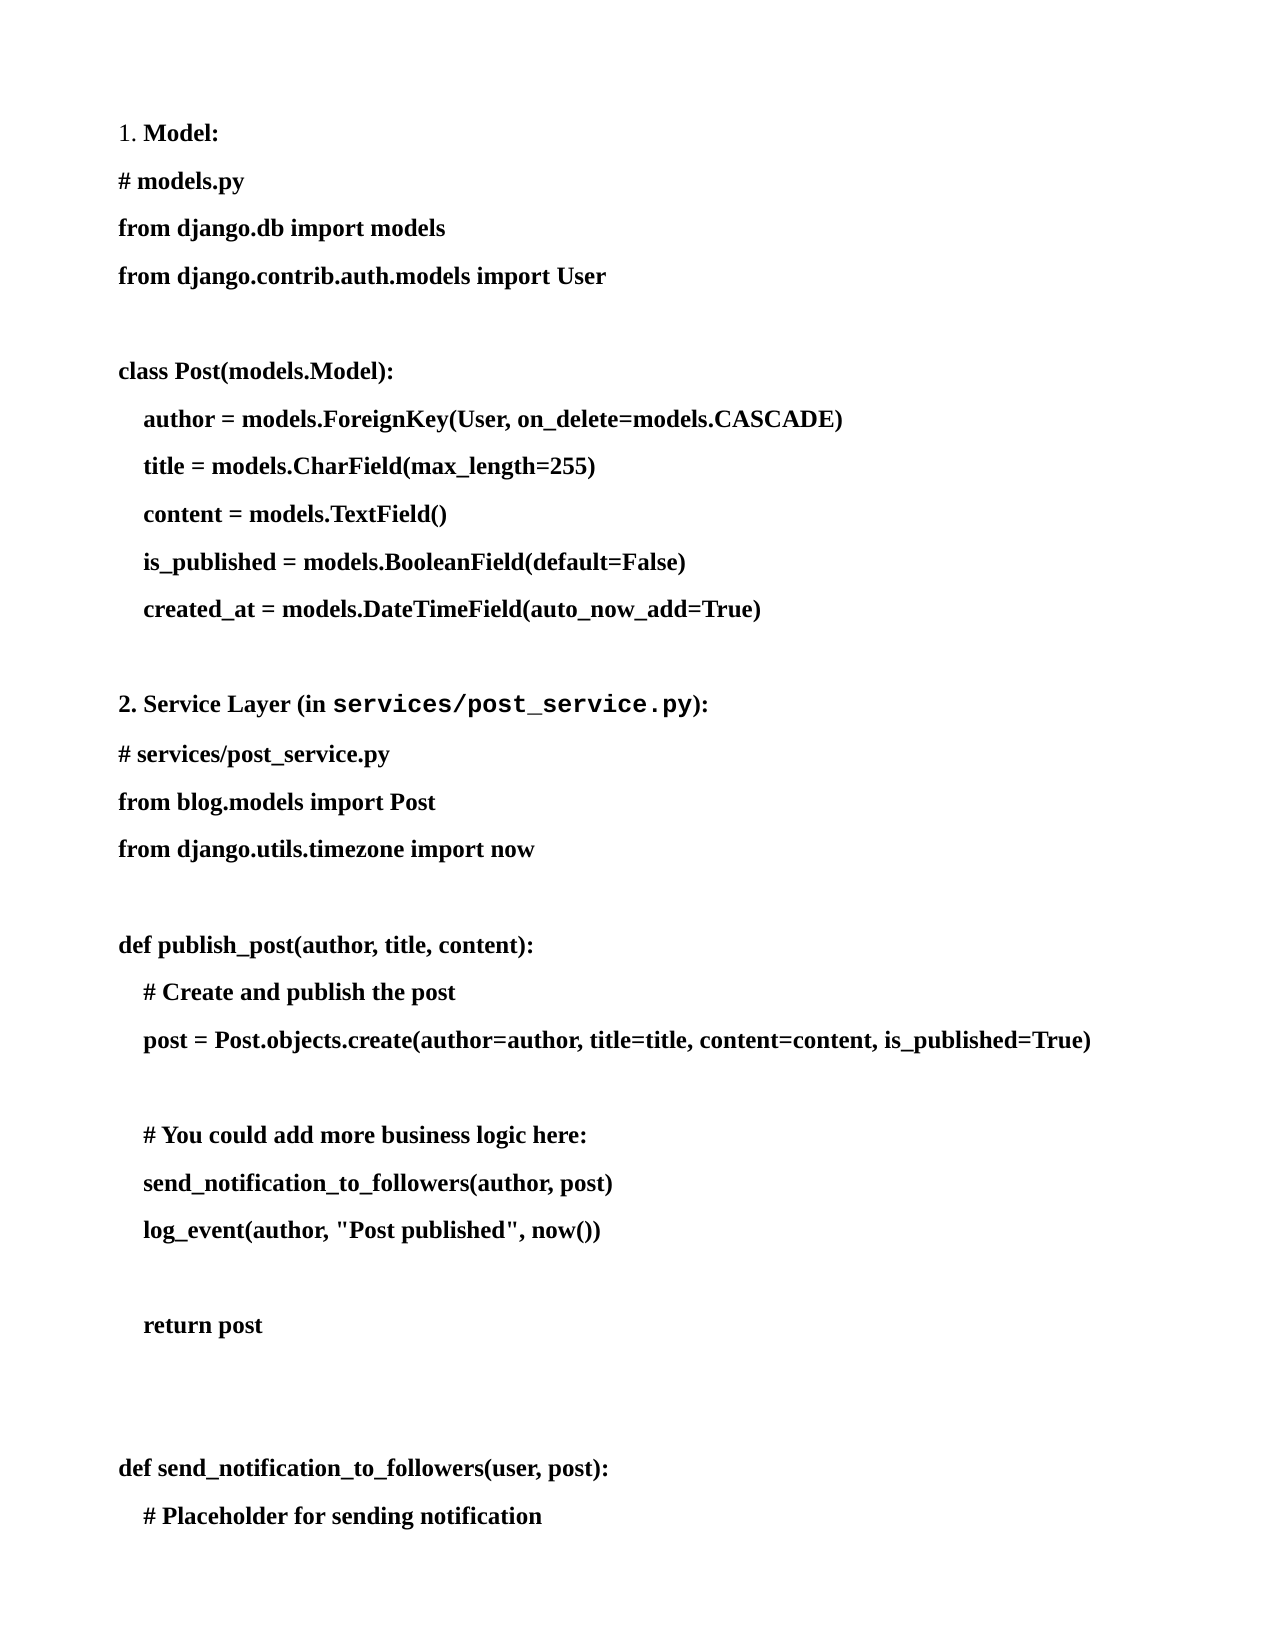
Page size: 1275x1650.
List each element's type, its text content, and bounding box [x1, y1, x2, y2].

text 1. Model: [118, 118, 1157, 147]
text content = models.TextField() [118, 499, 1157, 528]
text from blog.models import Post [118, 787, 1157, 816]
text post = Post.objects.create(author=author, title=title, content=content, is_published=True) [118, 1025, 1157, 1054]
text # models.py [118, 166, 1157, 194]
text from django.db import models [118, 213, 1157, 242]
text log_event(author, "Post published", now()) [118, 1215, 1157, 1244]
text 2. Service Layer (in services/post_service.py): [118, 689, 1157, 720]
text # services/post_service.py [118, 739, 1157, 768]
text def publish_post(author, title, content): [118, 930, 1157, 958]
text # Create and publish the post [118, 977, 1157, 1006]
text return post [118, 1311, 1157, 1339]
text # You could add more business logic here: [118, 1120, 1157, 1149]
text def send_notification_to_followers(user, post): [118, 1453, 1157, 1482]
text author = models.ForeignKey(User, on_delete=models.CASCADE) [118, 404, 1157, 432]
text is_published = models.BooleanField(default=False) [118, 547, 1157, 575]
text from django.utils.timezone import now [118, 834, 1157, 863]
text from django.contrib.auth.models import User [118, 261, 1157, 290]
text class Post(models.Model): [118, 356, 1157, 385]
text created_at = models.DateTimeField(auto_now_add=True) [118, 594, 1157, 623]
text send_notification_to_followers(author, post) [118, 1168, 1157, 1197]
text title = models.CharField(max_length=255) [118, 451, 1157, 480]
text # Placeholder for sending notification [118, 1501, 1157, 1530]
